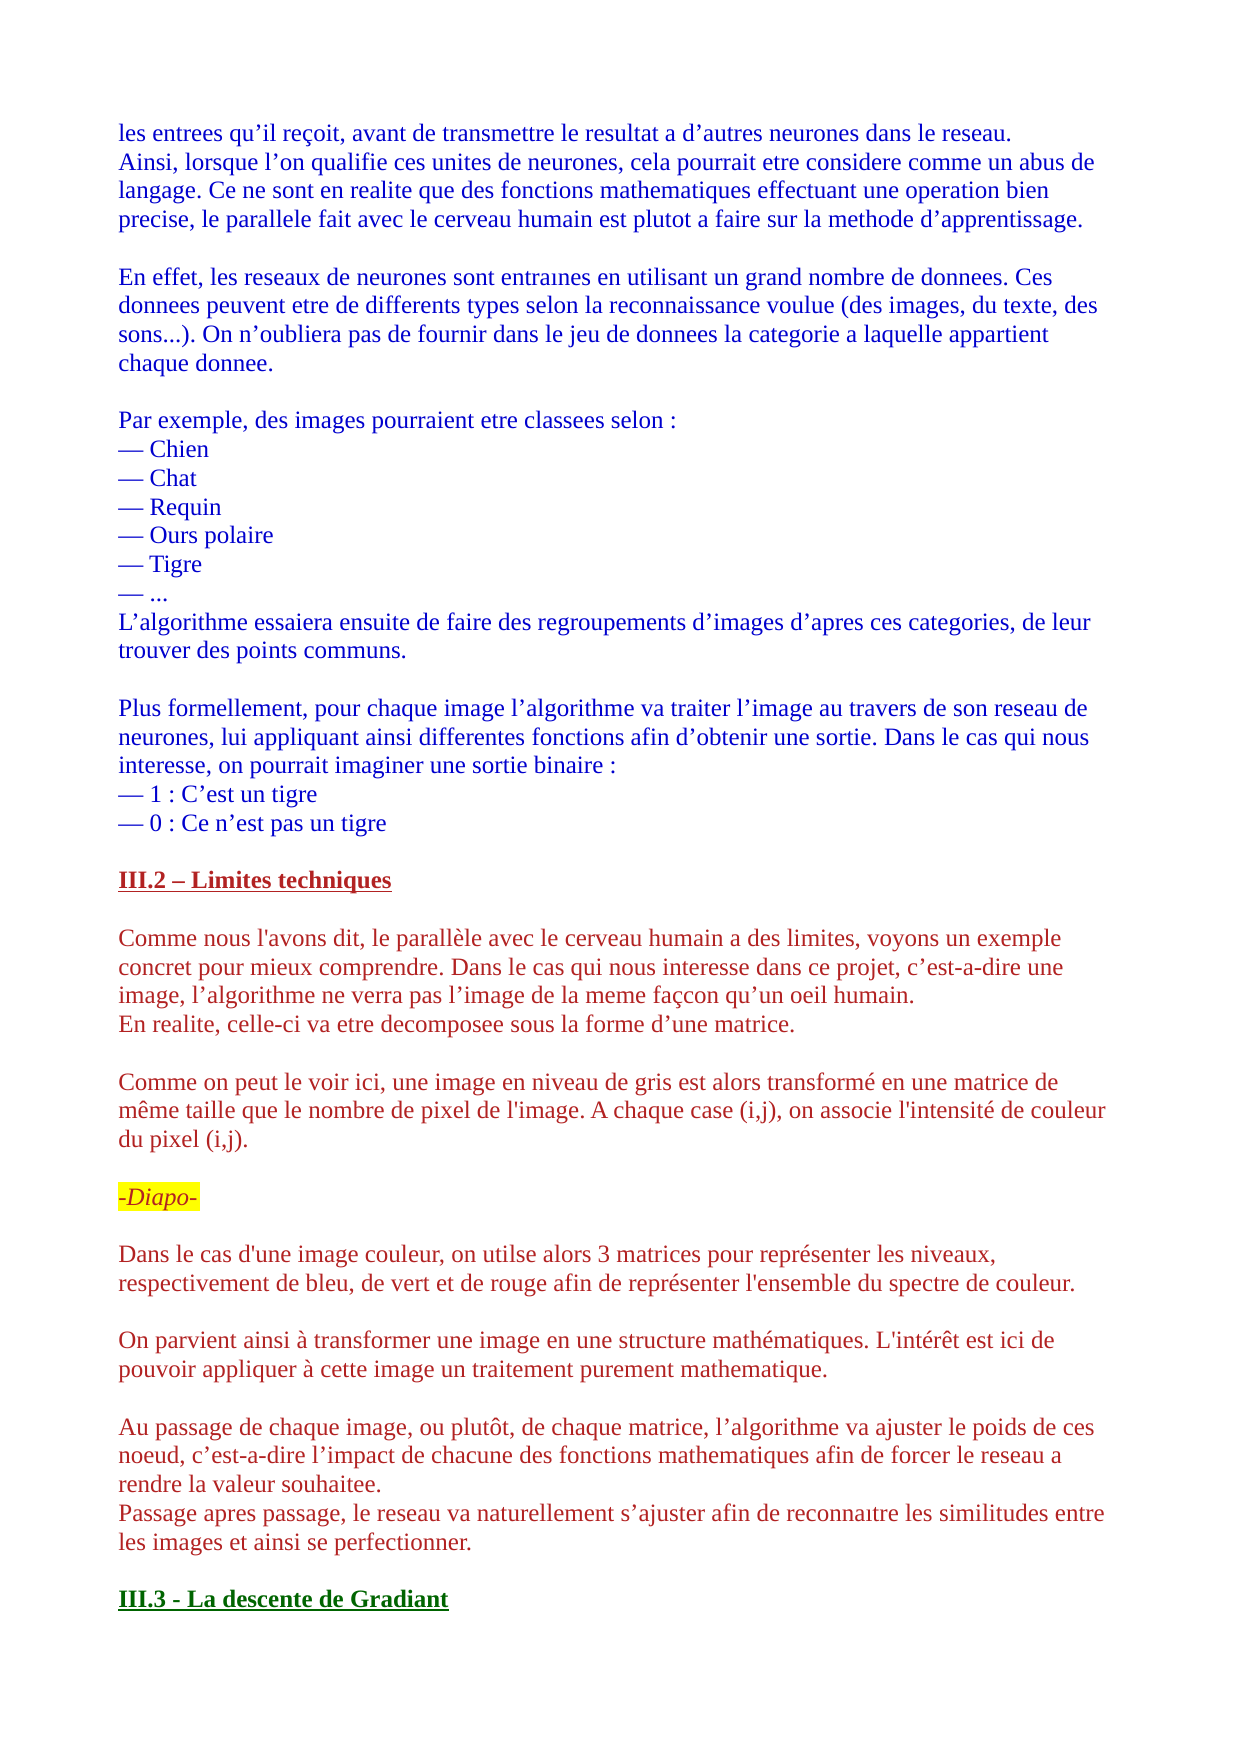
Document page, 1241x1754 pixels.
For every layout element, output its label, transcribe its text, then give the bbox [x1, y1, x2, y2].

text Comme nous l'avons dit, le parallèle avec le cerveau humain a des limites, voyons un exemple concret pour mieux comprendre. Dans le cas qui nous interesse dans ce projet, c’est-a-dire une image, l’algorithme ne verra pas l’image de la meme façcon qu’un oeil humain. [118, 923, 1122, 1009]
text Dans le cas d'une image couleur, on utilse alors 3 matrices pour représenter les niveaux, respectivement de bleu, de vert et de rouge afin de représenter l'ensemble du spectre de couleur. [118, 1239, 1122, 1297]
text — Chat [118, 463, 1122, 492]
text les entrees qu’il reçoit, avant de transmettre le resultat a d’autres neurones dans le reseau. [118, 118, 1122, 147]
text — Ours polaire [118, 521, 1122, 549]
text III.2 – Limites techniques [118, 866, 1122, 894]
text — Chien [118, 434, 1122, 463]
text Plus formellement, pour chaque image l’algorithme va traiter l’image au travers de son reseau de neurones, lui appliquant ainsi differentes fonctions afin d’obtenir une sortie. Dans le cas qui nous interesse, on pourrait imaginer une sortie binaire : [118, 693, 1122, 779]
text -Diapo- [118, 1182, 1122, 1211]
text On parvient ainsi à transformer une image en une structure mathématiques. L'intérêt est ici de pouvoir appliquer à cette image un traitement purement mathematique. [118, 1326, 1122, 1383]
text Comme on peut le voir ici, une image en niveau de gris est alors transformé en une matrice de même taille que le nombre de pixel de l'image. A chaque case (i,j), on associe l'intensité de couleur du pixel (i,j). [118, 1067, 1122, 1153]
text Passage apres passage, le reseau va naturellement s’ajuster afin de reconnaıtre les similitudes entre les images et ainsi se perfectionner. [118, 1498, 1122, 1556]
text III.3 - La descente de Gradiant [118, 1584, 1122, 1613]
text — 1 : C’est un tigre [118, 779, 1122, 808]
text Par exemple, des images pourraient etre classees selon : [118, 406, 1122, 434]
text — Tigre [118, 549, 1122, 578]
text Ainsi, lorsque l’on qualifie ces unites de neurones, cela pourrait etre considere comme un abus de langage. Ce ne sont en realite que des fonctions mathematiques effectuant une operation bien precise, le parallele fait avec le cerveau humain est plutot a faire sur la methode d’apprentissage. [118, 147, 1122, 233]
text — ... [118, 578, 1122, 607]
text — Requin [118, 492, 1122, 521]
text Au passage de chaque image, ou plutôt, de chaque matrice, l’algorithme va ajuster le poids de ces noeud, c’est-a-dire l’impact de chacune des fonctions mathematiques afin de forcer le reseau a rendre la valeur souhaitee. [118, 1412, 1122, 1498]
text En realite, celle-ci va etre decomposee sous la forme d’une matrice. [118, 1009, 1122, 1038]
text En effet, les reseaux de neurones sont entraınes en utilisant un grand nombre de donnees. Ces donnees peuvent etre de differents types selon la reconnaissance voulue (des images, du texte, des sons...). On n’oubliera pas de fournir dans le jeu de donnees la categorie a laquelle appartient chaque donnee. [118, 262, 1122, 377]
text — 0 : Ce n’est pas un tigre [118, 808, 1122, 837]
text L’algorithme essaiera ensuite de faire des regroupements d’images d’apres ces categories, de leur trouver des points communs. [118, 607, 1122, 664]
